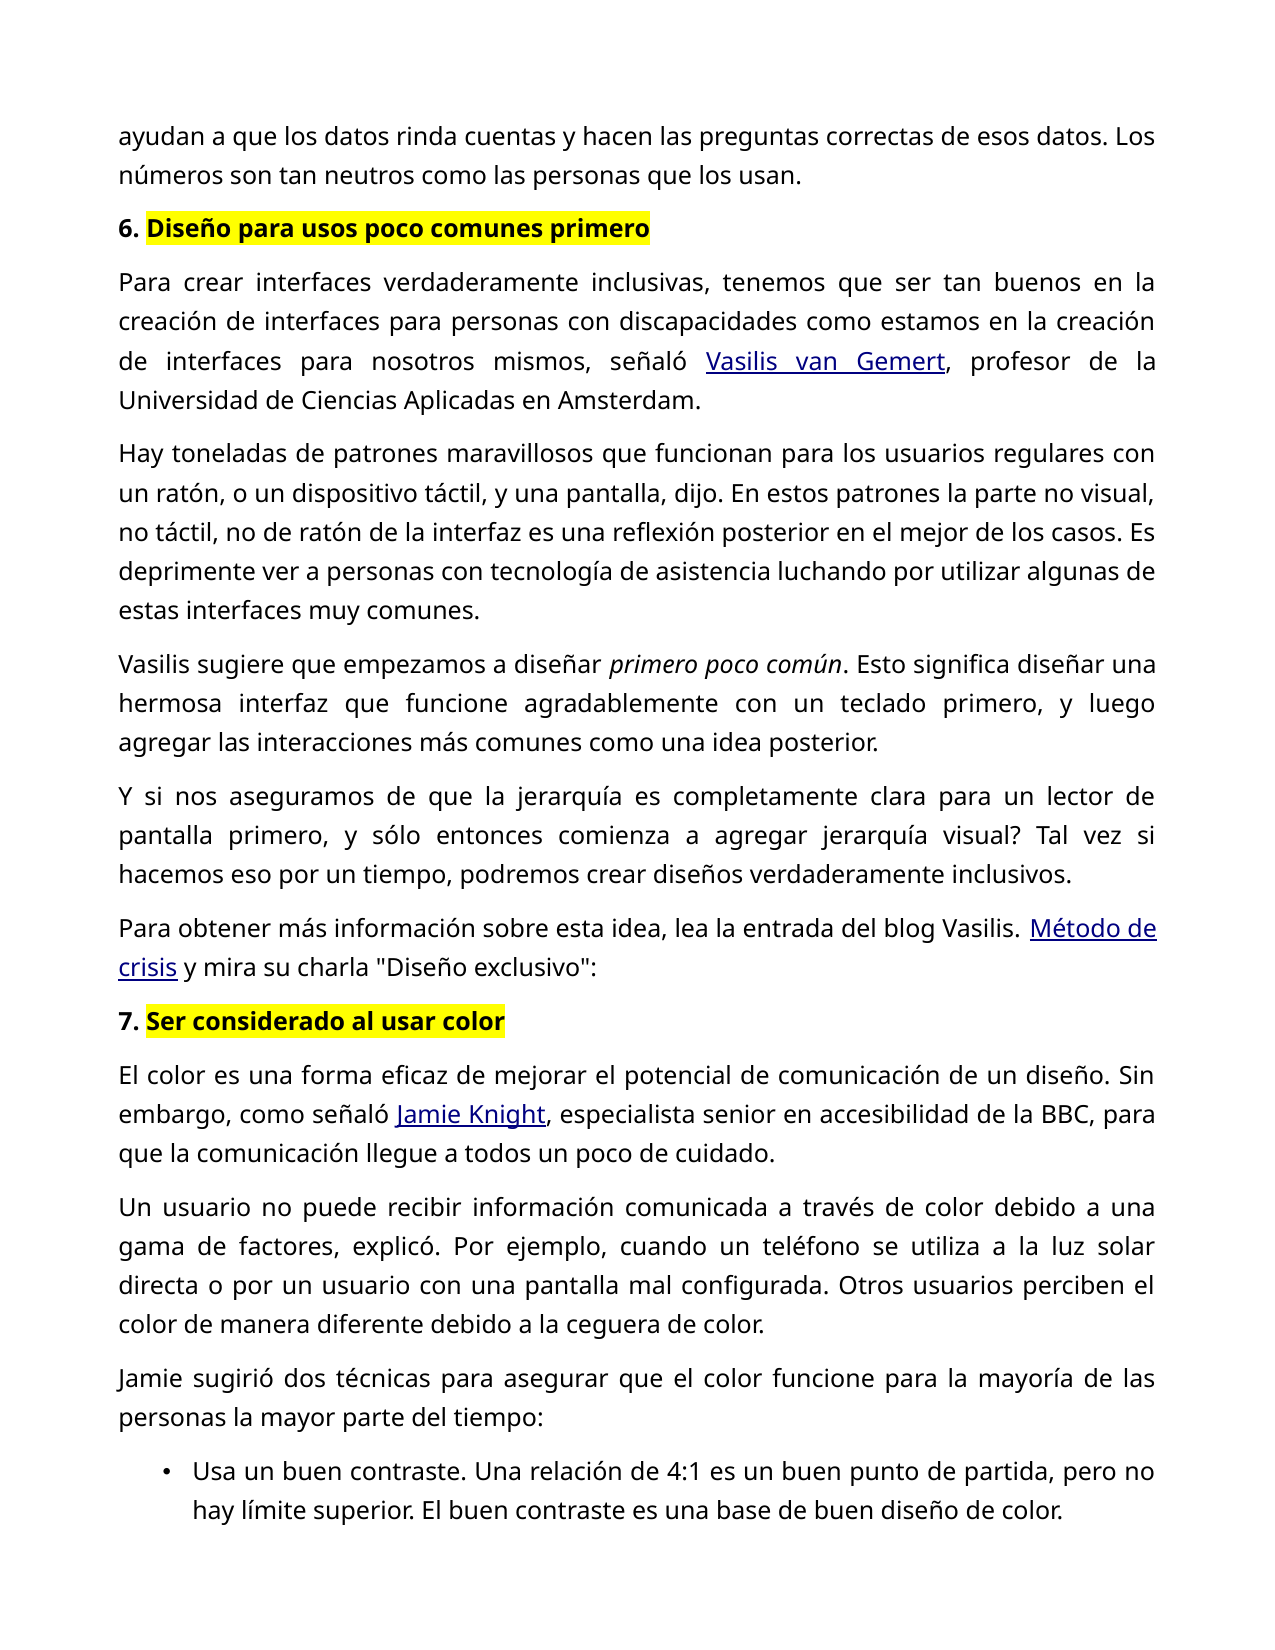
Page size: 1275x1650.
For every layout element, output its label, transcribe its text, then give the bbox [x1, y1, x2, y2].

text Hay toneladas de patrones maravillosos que funcionan para los usuarios regulares con un ratón, o un dispositivo táctil, y una pantalla, dijo. En estos patrones la parte no visual, no táctil, no de ratón de la interfaz es una reflexión posterior en el mejor de los casos. Es deprimente ver a personas con tecnología de asistencia luchando por utilizar algunas de estas interfaces muy comunes. [118, 436, 1157, 627]
text Para crear interfaces verdaderamente inclusivas, tenemos que ser tan buenos en la creación de interfaces para personas con discapacidades como estamos en la creación de interfaces para nosotros mismos, señaló Vasilis van Gemert, profesor de la Universidad de Ciencias Aplicadas en Amsterdam. [118, 265, 1157, 416]
list Usa un buen contraste. Una relación de 4:1 es un buen punto de partida, pero no hay límite superior. El buen contraste es una base de buen diseño de color. [162, 1453, 1157, 1527]
text Y si nos aseguramos de que la jerarquía es completamente clara para un lector de pantalla primero, y sólo entonces comienza a agregar jerarquía visual? Tal vez si hacemos eso por un tiempo, podremos crear diseños verdaderamente inclusivos. [118, 778, 1157, 891]
text ayudan a que los datos rinda cuentas y hacen las preguntas correctas de esos datos. Los números son tan neutros como las personas que los usan. [118, 118, 1157, 191]
text 7. Ser considerado al usar color [118, 1003, 1157, 1038]
text Vasilis sugiere que empezamos a diseñar primero poco común. Esto significa diseñar una hermosa interfaz que funcione agradablemente con un teclado primero, y luego agregar las interacciones más comunes como una idea posterior. [118, 646, 1157, 759]
text El color es una forma eficaz de mejorar el potencial de comunicación de un diseño. Sin embargo, como señaló Jamie Knight, especialista senior en accesibilidad de la BBC, para que la comunicación llegue a todos un poco de cuidado. [118, 1057, 1157, 1170]
text Un usuario no puede recibir información comunicada a través de color debido a una gama de factores, explicó. Por ejemplo, cuando un teléfono se utiliza a la luz solar directa o por un usuario con una pantalla mal configurada. Otros usuarios perciben el color de manera diferente debido a la ceguera de color. [118, 1189, 1157, 1341]
text 6. Diseño para usos poco comunes primero [118, 211, 1157, 245]
text Para obtener más información sobre esta idea, lea la entrada del blog Vasilis. Método de crisis y mira su charla "Diseño exclusivo": [118, 911, 1157, 984]
text Jamie sugirió dos técnicas para asegurar que el color funcione para la mayoría de las personas la mayor parte del tiempo: [118, 1361, 1157, 1434]
